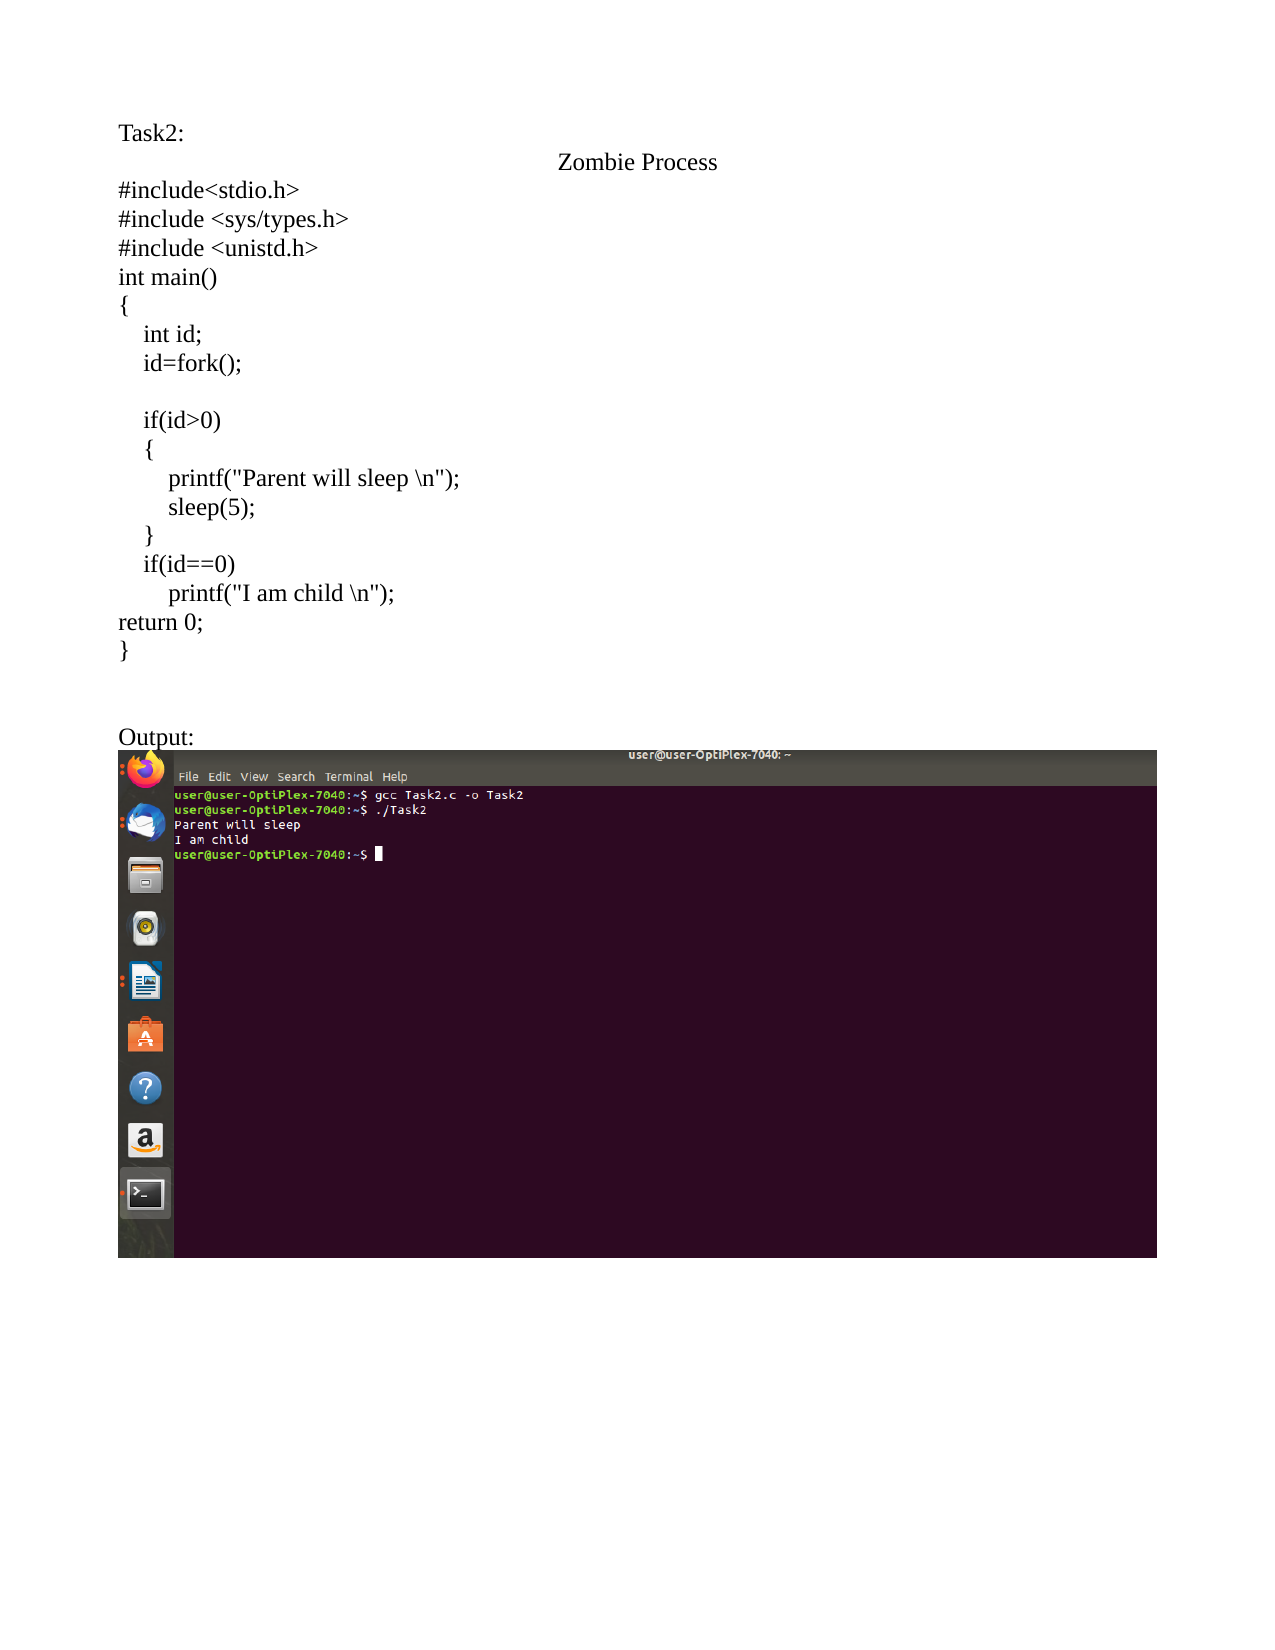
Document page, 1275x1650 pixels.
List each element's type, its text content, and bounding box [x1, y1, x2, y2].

text int main() [118, 262, 1157, 291]
text Output: [118, 722, 1157, 750]
text id=fork(); [118, 348, 1157, 377]
picture [118, 750, 1157, 1258]
text #include <unistd.h> [118, 233, 1157, 262]
text { [118, 291, 1157, 319]
text sleep(5); [118, 492, 1157, 521]
text if(id>0) [118, 406, 1157, 434]
text Task2: [118, 118, 1157, 147]
text { [118, 434, 1157, 463]
text #include <sys/types.h> [118, 204, 1157, 233]
text #include<stdio.h> [118, 176, 1157, 204]
text int id; [118, 319, 1157, 348]
text if(id==0) [118, 549, 1157, 578]
text printf("I am child \n"); [118, 578, 1157, 607]
text } [118, 521, 1157, 549]
text printf("Parent will sleep \n"); [118, 463, 1157, 492]
text } [118, 636, 1157, 664]
text return 0; [118, 607, 1157, 636]
text Zombie Process [118, 147, 1157, 176]
